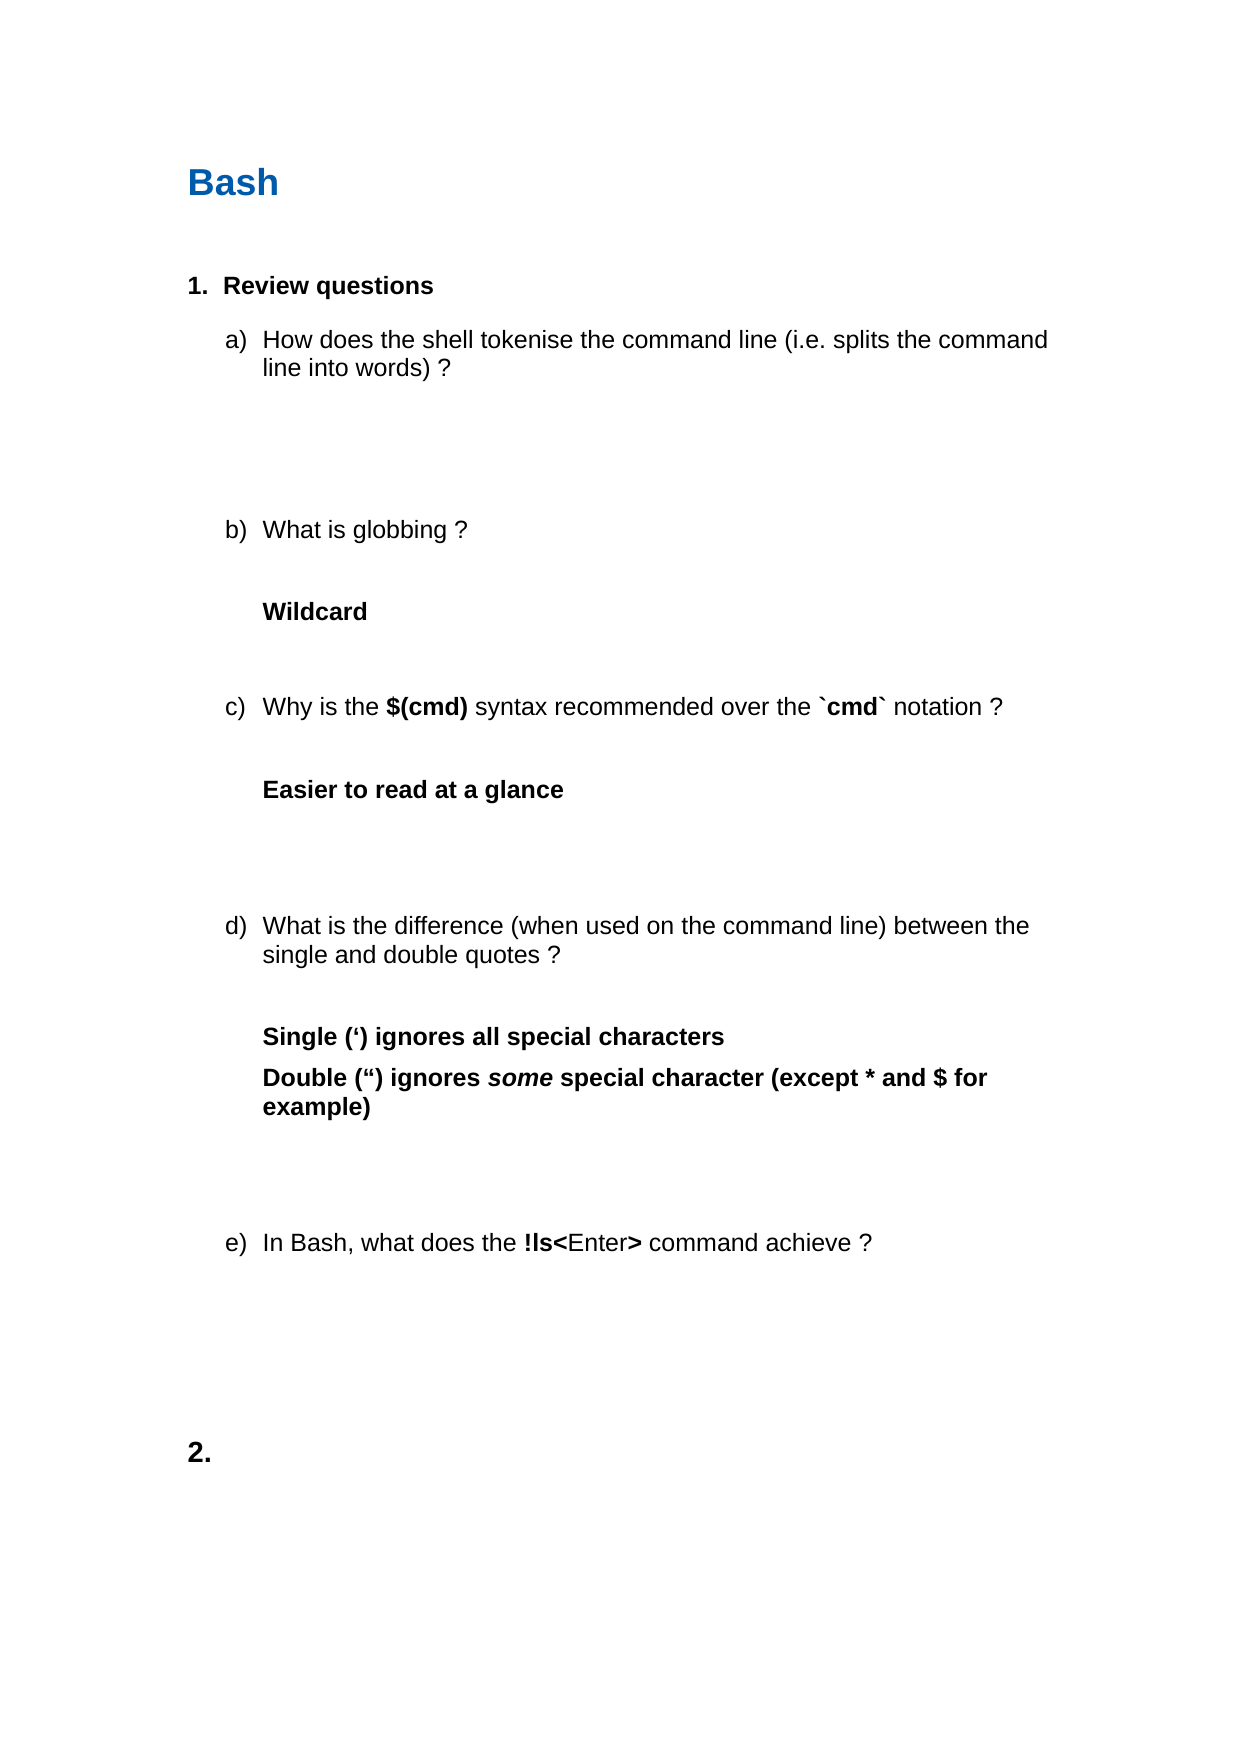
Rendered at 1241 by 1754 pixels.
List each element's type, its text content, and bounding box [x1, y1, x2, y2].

subtitle Bash [187, 162, 1053, 204]
text Easier to read at a glance [262, 774, 1053, 803]
list Why is the $(cmd) syntax recommended over the `cmd` notation ? [225, 692, 1053, 721]
text Wildcard [262, 597, 1053, 626]
list What is the difference (when used on the command line) between the single and double quotes ? [225, 911, 1053, 968]
list What is globbing ? [225, 514, 1053, 543]
list In Bash, what does the !ls<Enter> command achieve ? [225, 1228, 1053, 1257]
text Single (‘) ignores all special characters [262, 1022, 1053, 1051]
list How does the shell tokenise the command line (i.e. splits the command line into words) ? [225, 324, 1053, 382]
list Review questions [187, 271, 1053, 299]
text Double (“) ignores some special character (except * and $ for example) [262, 1063, 1053, 1121]
